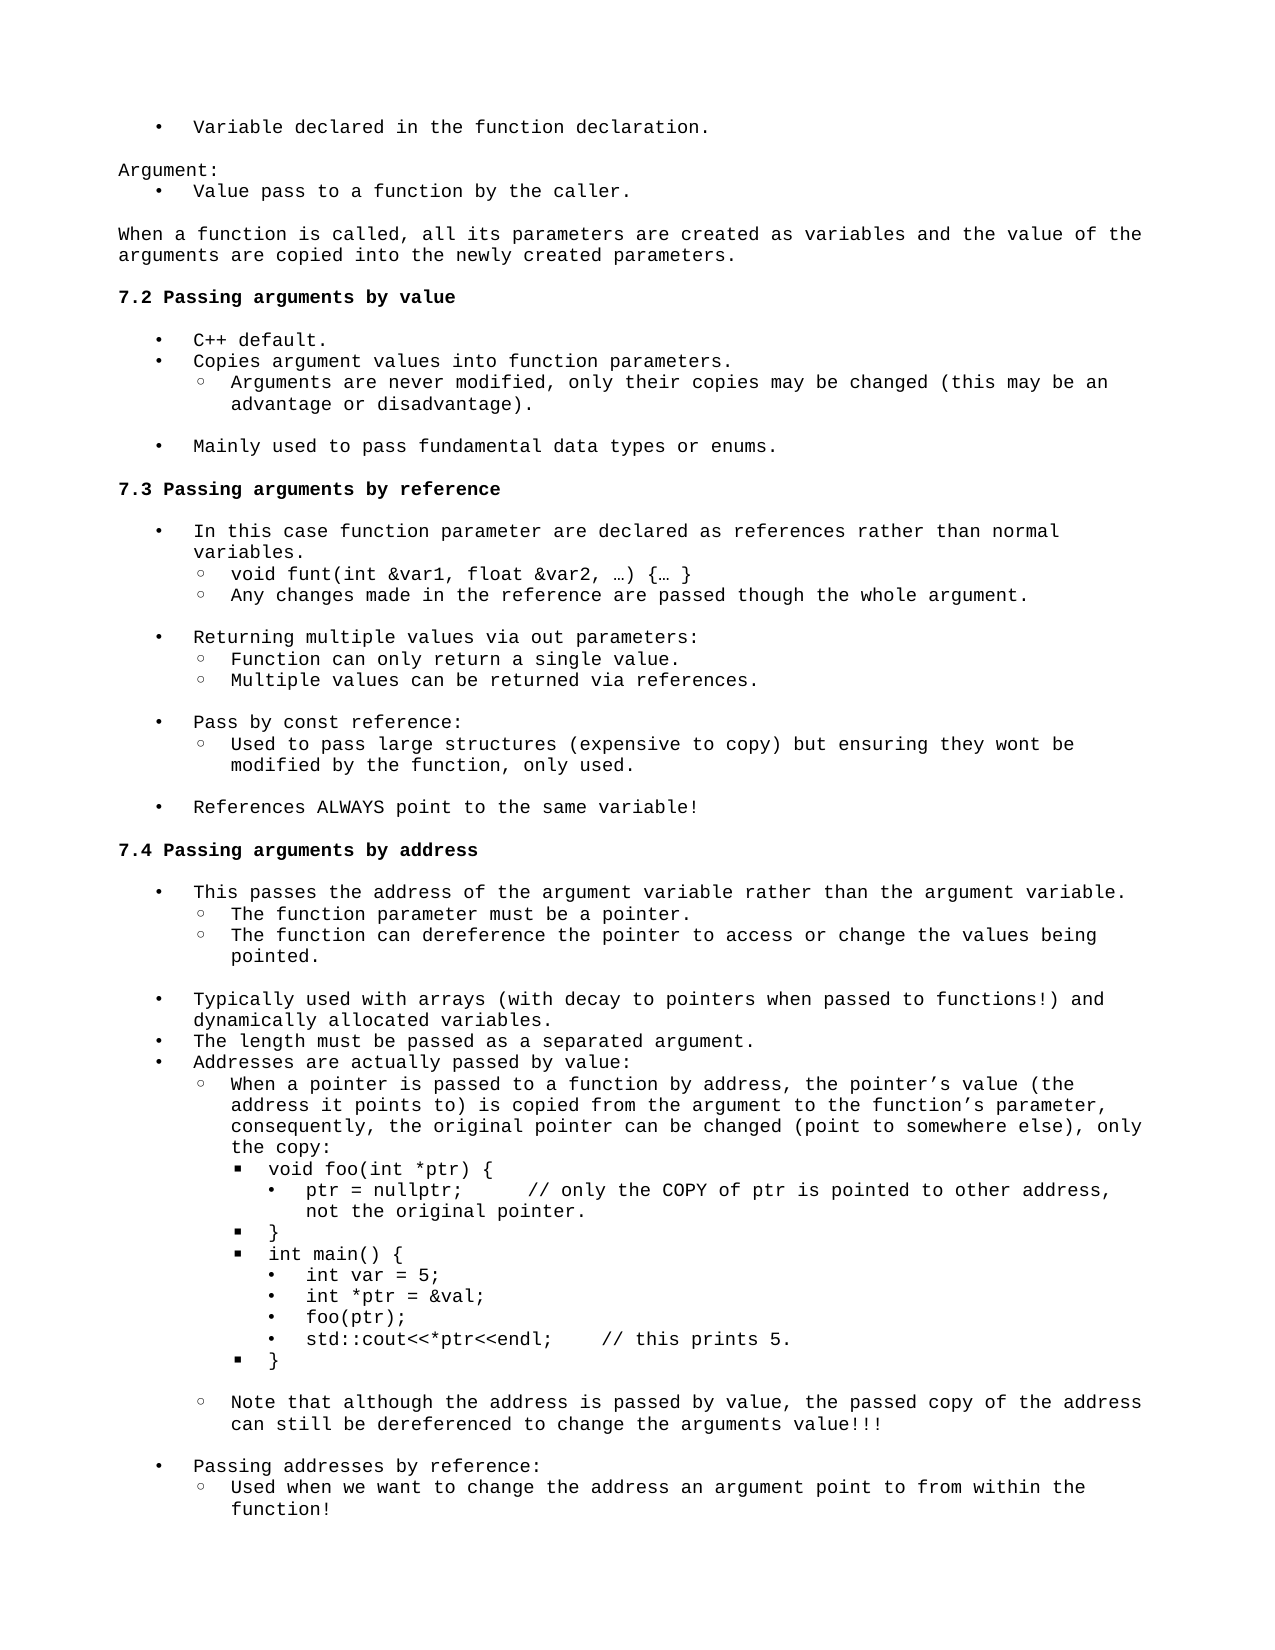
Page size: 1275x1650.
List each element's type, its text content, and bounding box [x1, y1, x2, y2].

list Value pass to a function by the caller. [156, 182, 1157, 203]
list Variable declared in the function declaration. [156, 118, 1157, 139]
list Addresses are actually passed by value: [156, 1053, 1157, 1074]
text 7.3 Passing arguments by reference [118, 479, 1157, 501]
list Used to pass large structures (expensive to copy) but ensuring they wont be modified by the function, only used. [193, 734, 1157, 777]
list References ALWAYS point to the same variable! [156, 798, 1157, 819]
list This passes the address of the argument variable rather than the argument variable. [156, 883, 1157, 904]
text Argument: [118, 161, 1157, 182]
list Note that although the address is passed by value, the passed copy of the address can still be dereferenced to change the arguments value!!! [193, 1393, 1157, 1436]
list } [231, 1351, 1157, 1372]
list In this case function parameter are declared as references rather than normal variables. [156, 522, 1157, 564]
text 7.4 Passing arguments by address [118, 841, 1157, 862]
list Arguments are never modified, only their copies may be changed (this may be an advantage or disadvantage). [193, 373, 1157, 416]
list When a pointer is passed to a function by address, the pointer’s value (the address it points to) is copied from the argument to the function’s parameter, consequently, the original pointer can be changed (point to somewhere else), only the copy: [193, 1074, 1157, 1159]
text 7.2 Passing arguments by value [118, 288, 1157, 309]
list int *ptr = &val; [268, 1287, 1157, 1308]
list The function can dereference the pointer to access or change the values being pointed. [193, 926, 1157, 968]
list int var = 5; [268, 1266, 1157, 1287]
list Any changes made in the reference are passed though the whole argument. [193, 586, 1157, 607]
list } [231, 1223, 1157, 1244]
list The function parameter must be a pointer. [193, 904, 1157, 926]
list Multiple values can be returned via references. [193, 671, 1157, 692]
text When a function is called, all its parameters are created as variables and the value of the arguments are copied into the newly created parameters. [118, 224, 1157, 267]
list Copies argument values into function parameters. [156, 352, 1157, 373]
list ptr = nullptr; // only the COPY of ptr is pointed to other address, not the original pointer. [268, 1181, 1157, 1223]
list C++ default. [156, 331, 1157, 352]
list Used when we want to change the address an argument point to from within the function! [193, 1478, 1157, 1521]
list Function can only return a single value. [193, 649, 1157, 671]
list Returning multiple values via out parameters: [156, 628, 1157, 649]
list Mainly used to pass fundamental data types or enums. [156, 437, 1157, 458]
list int main() { [231, 1244, 1157, 1266]
list Pass by const reference: [156, 713, 1157, 734]
list Typically used with arrays (with decay to pointers when passed to functions!) and dynamically allocated variables. [156, 989, 1157, 1032]
list void funt(int &var1, float &var2, …) {… } [193, 564, 1157, 586]
list std::cout<<*ptr<<endl; // this prints 5. [268, 1329, 1157, 1351]
list Passing addresses by reference: [156, 1457, 1157, 1478]
list foo(ptr); [268, 1308, 1157, 1329]
list The length must be passed as a separated argument. [156, 1032, 1157, 1053]
list void foo(int *ptr) { [231, 1159, 1157, 1181]
